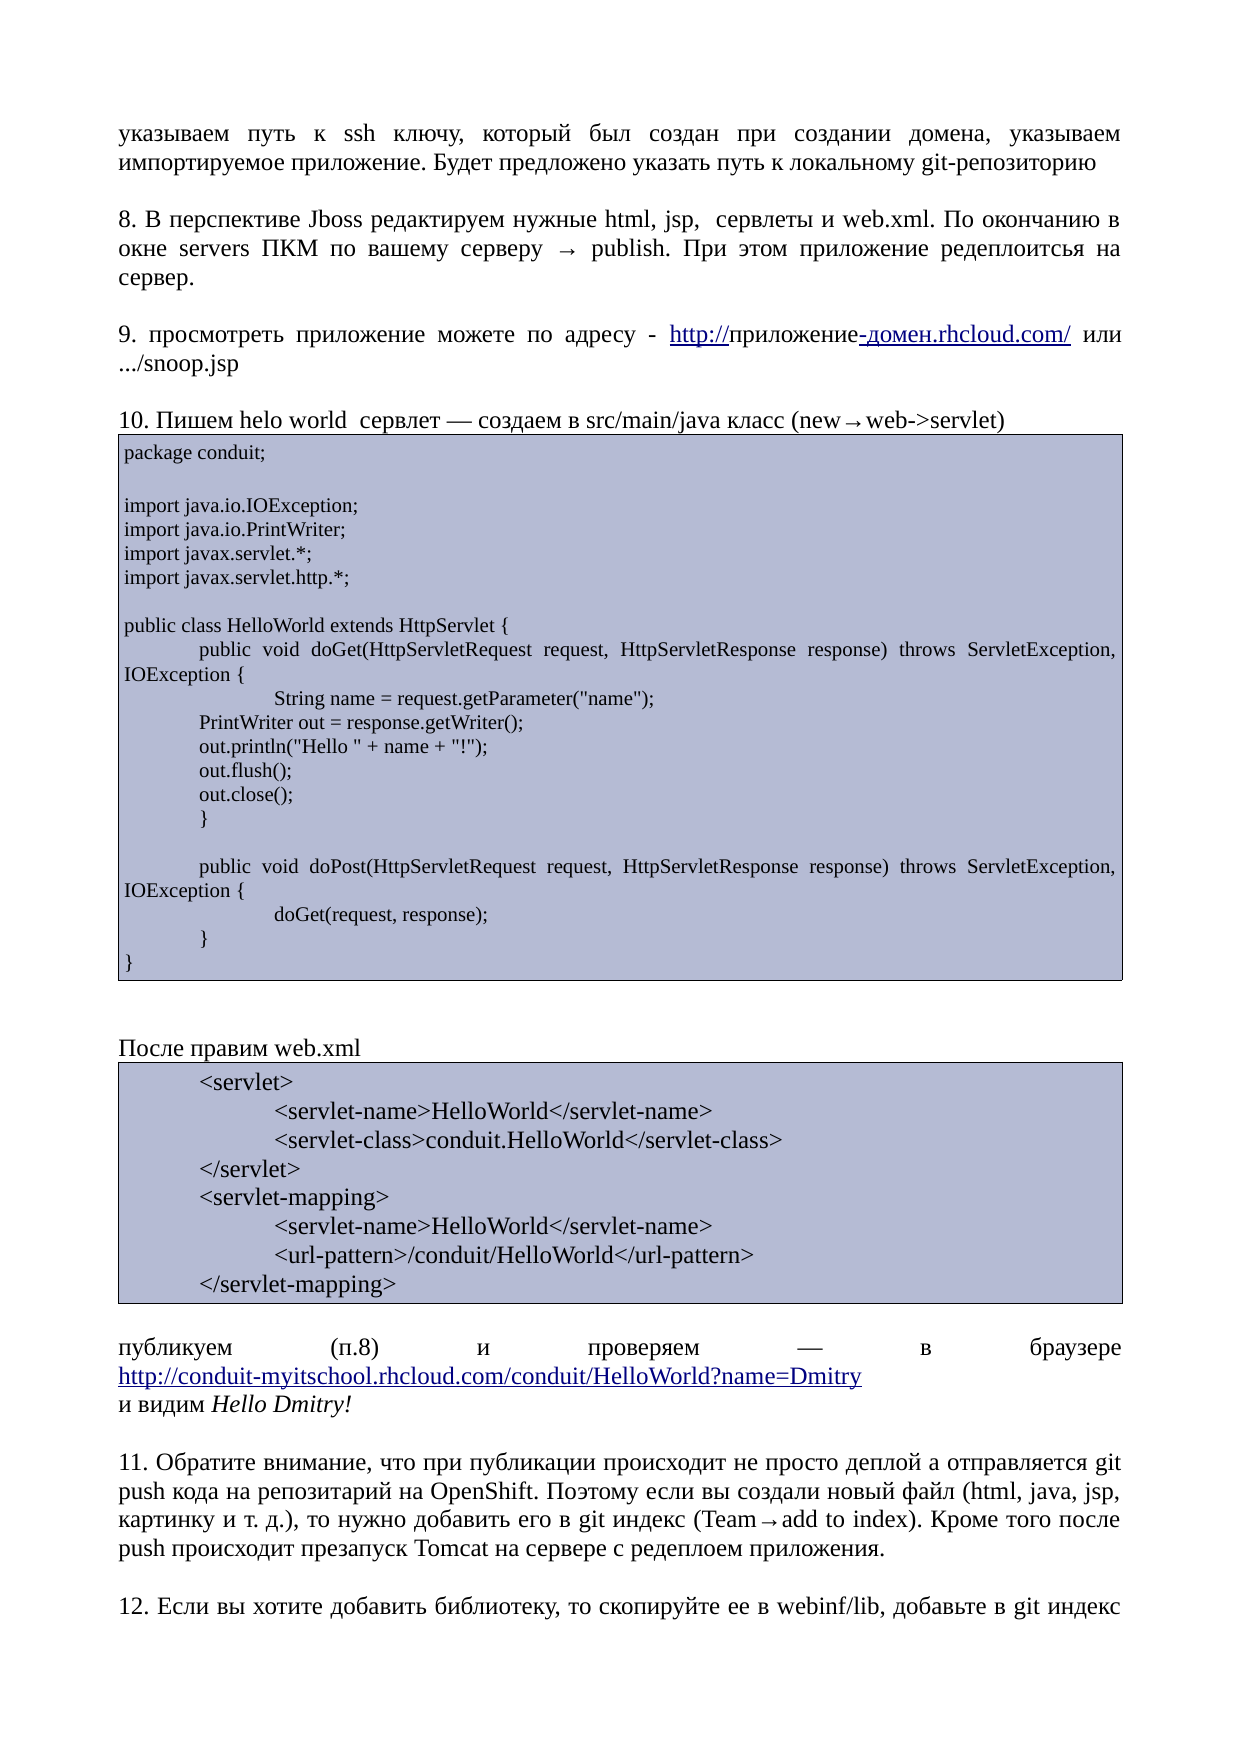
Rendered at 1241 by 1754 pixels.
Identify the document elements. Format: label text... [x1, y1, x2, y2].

text 11. Обратите внимание, что при публикации происходит не просто деплой а отправляется git push кода на репозитарий на OpenShift. Поэтому если вы создали новый файл (html, java, jsp, картинку и т. д.), то нужно добавить его в git индекс (Team→add to index). Кроме того после push происходит презапуск Tomcat на сервере с редеплоем приложения. [118, 1447, 1122, 1562]
text После правим web.xml [118, 1033, 1122, 1062]
text и видим Hello Dmitry! [118, 1389, 1122, 1418]
text публикуем (п.8) и проверяем — в браузере http://conduit-myitschool.rhcloud.com/conduit/HelloWorld?name=Dmitry [118, 1332, 1122, 1389]
text 8. В перспективе Jboss редактируем нужные html, jsp, сервлеты и web.xml. По окончанию в окне servers ПКМ по вашему серверу → publish. При этом приложение редеплоитсья на сервер. [118, 204, 1122, 291]
table_header <servlet> <servlet-name>HelloWorld</servlet-name> <servlet-class>conduit.HelloWorld</servlet-class> </servlet> <servlet-mapping> <servlet-name>HelloWorld</servlet-name> <url-pattern>/conduit/HelloWorld</url-pattern> </servlet-mapping> [119, 1063, 1122, 1303]
table_header package conduit; import java.io.IOException; import java.io.PrintWriter; import javax.servlet.*; import javax.servlet.http.*; public class HelloWorld extends HttpServlet { public void doGet(HttpServletRequest request, HttpServletResponse response) throws ServletException, IOException { String name = request.getParameter("name"); PrintWriter out = response.getWriter(); out.println("Hello " + name + "!"); out.flush(); out.close(); } public void doPost(HttpServletRequest request, HttpServletResponse response) throws ServletException, IOException { doGet(request, response); } } [119, 435, 1122, 980]
text указываем путь к ssh ключу, который был создан при создании домена, указываем импортируемое приложение. Будет предложено указать путь к локальному git-репозиторию [118, 118, 1122, 176]
text 9. просмотреть приложение можете по адресу - http://приложение-домен.rhcloud.com/ или .../snoop.jsp [118, 319, 1122, 377]
text 12. Если вы хотите добавить библиотеку, то скопируйте ее в webinf/lib, добавьте в git индекс [118, 1591, 1122, 1619]
text 10. Пишем helo world сервлет — создаем в src/main/java класс (new→web->servlet) [118, 406, 1122, 434]
